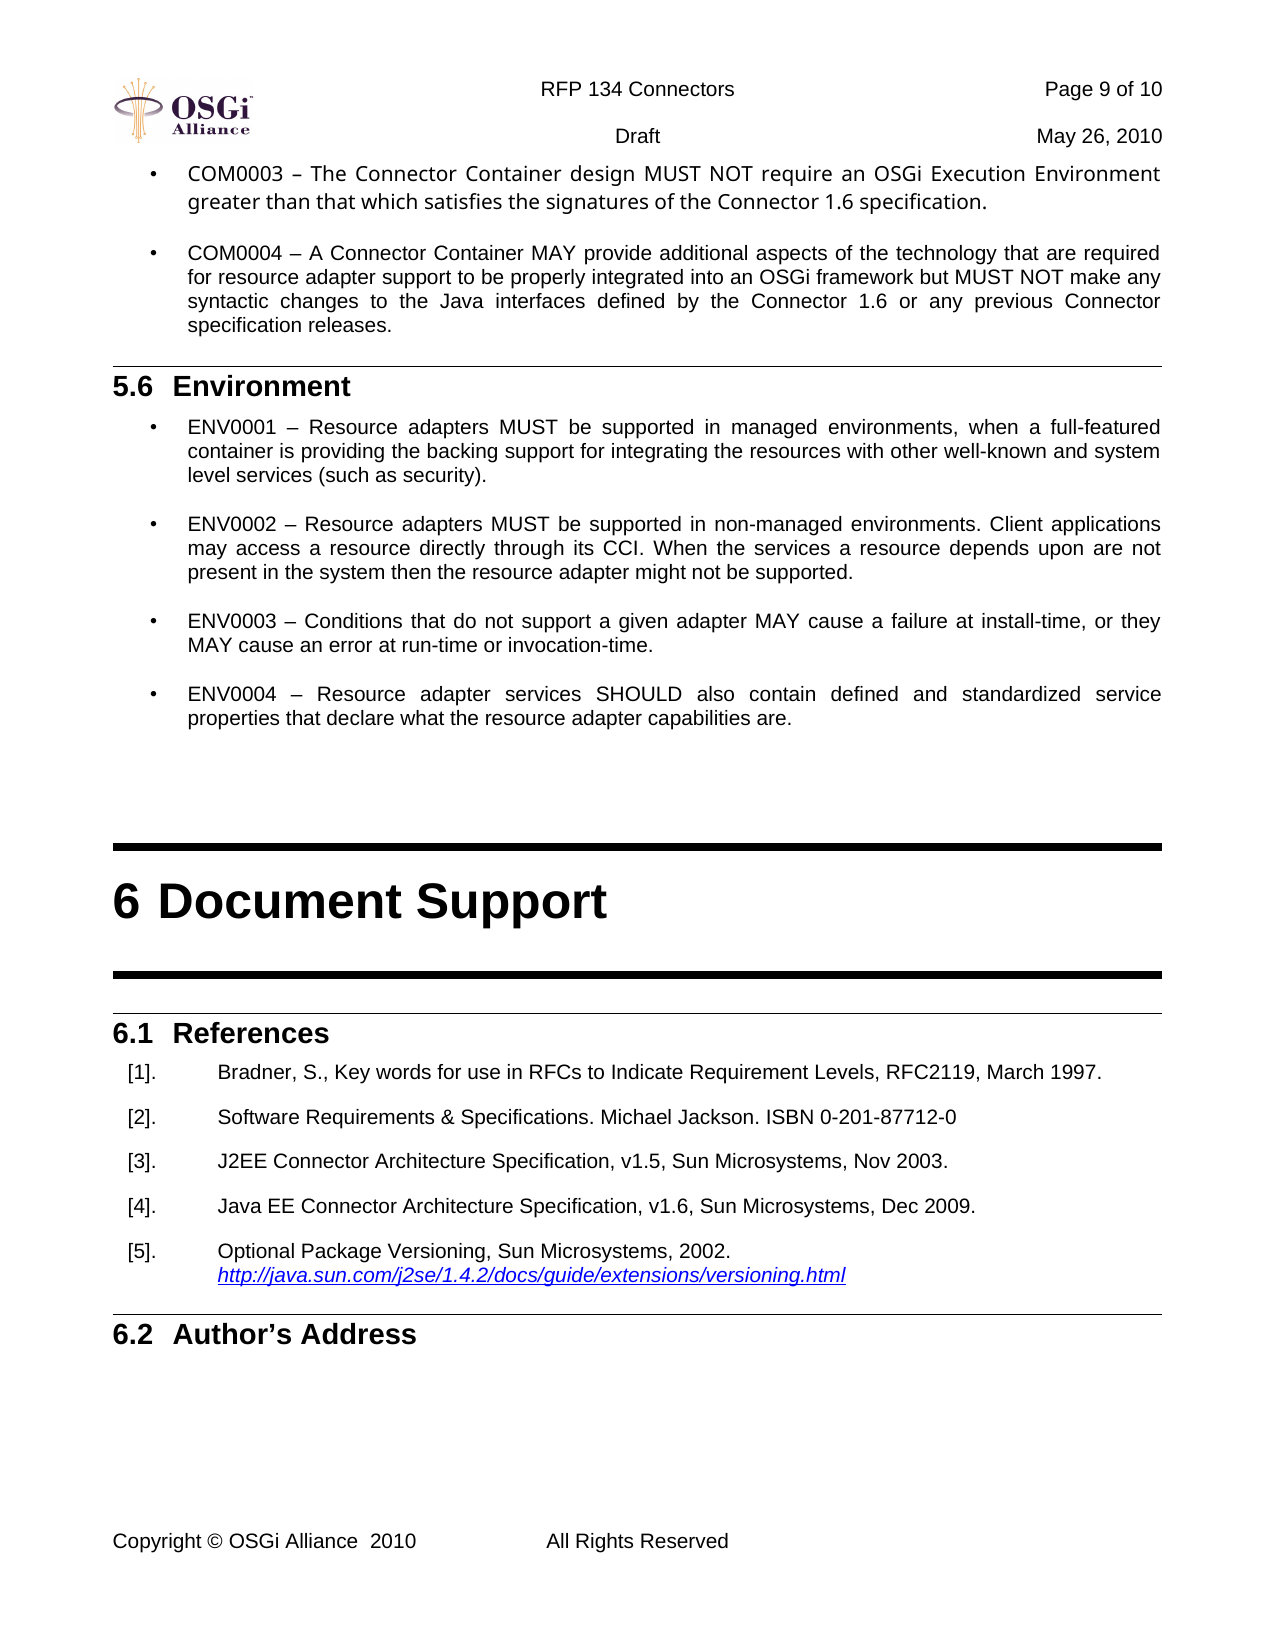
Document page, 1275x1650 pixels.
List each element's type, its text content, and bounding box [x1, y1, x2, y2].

subtitle Environment [112, 367, 1162, 403]
list COM0003 – The Connector Container design MUST NOT require an OSGi Execution Environment greater than that which satisfies the signatures of the Connector 1.6 specification. [150, 159, 1162, 216]
list ENV0004 – Resource adapter services SHOULD also contain defined and standardized service properties that declare what the resource adapter capabilities are. [150, 682, 1162, 730]
list Optional Package Versioning, Sun Microsystems, 2002. http://java.sun.com/j2se/1.4.2/docs/guide/extensions/versioning.html [127, 1239, 1162, 1287]
subtitle Document Support [112, 844, 1162, 979]
list Java EE Connector Architecture Specification, v1.6, Sun Microsystems, Dec 2009. [127, 1194, 1162, 1218]
subtitle Author’s Address [112, 1315, 1162, 1351]
list ENV0003 – Conditions that do not support a given adapter MAY cause a failure at install-time, or they MAY cause an error at run-time or invocation-time. [150, 609, 1162, 657]
list Software Requirements & Specifications. Michael Jackson. ISBN 0-201-87712-0 [127, 1104, 1162, 1128]
list ENV0002 – Resource adapters MUST be supported in non-managed environments. Client applications may access a resource directly through its CCI. When the services a resource depends upon are not present in the system then the resource adapter might not be supported. [150, 512, 1162, 584]
list J2EE Connector Architecture Specification, v1.5, Sun Microsystems, Nov 2003. [127, 1149, 1162, 1173]
list COM0004 – A Connector Container MAY provide additional aspects of the technology that are required for resource adapter support to be properly integrated into an OSGi framework but MUST NOT make any syntactic changes to the Java interfaces defined by the Connector 1.6 or any previous Connector specification releases. [150, 241, 1162, 337]
list ENV0001 – Resource adapters MUST be supported in managed environments, when a full-featured container is providing the backing support for integrating the resources with other well-known and system level services (such as security). [150, 415, 1162, 487]
picture [114, 78, 254, 143]
subtitle References [112, 1014, 1162, 1049]
list Bradner, S., Key words for use in RFCs to Indicate Requirement Levels, RFC2119, March 1997. [127, 1060, 1162, 1084]
